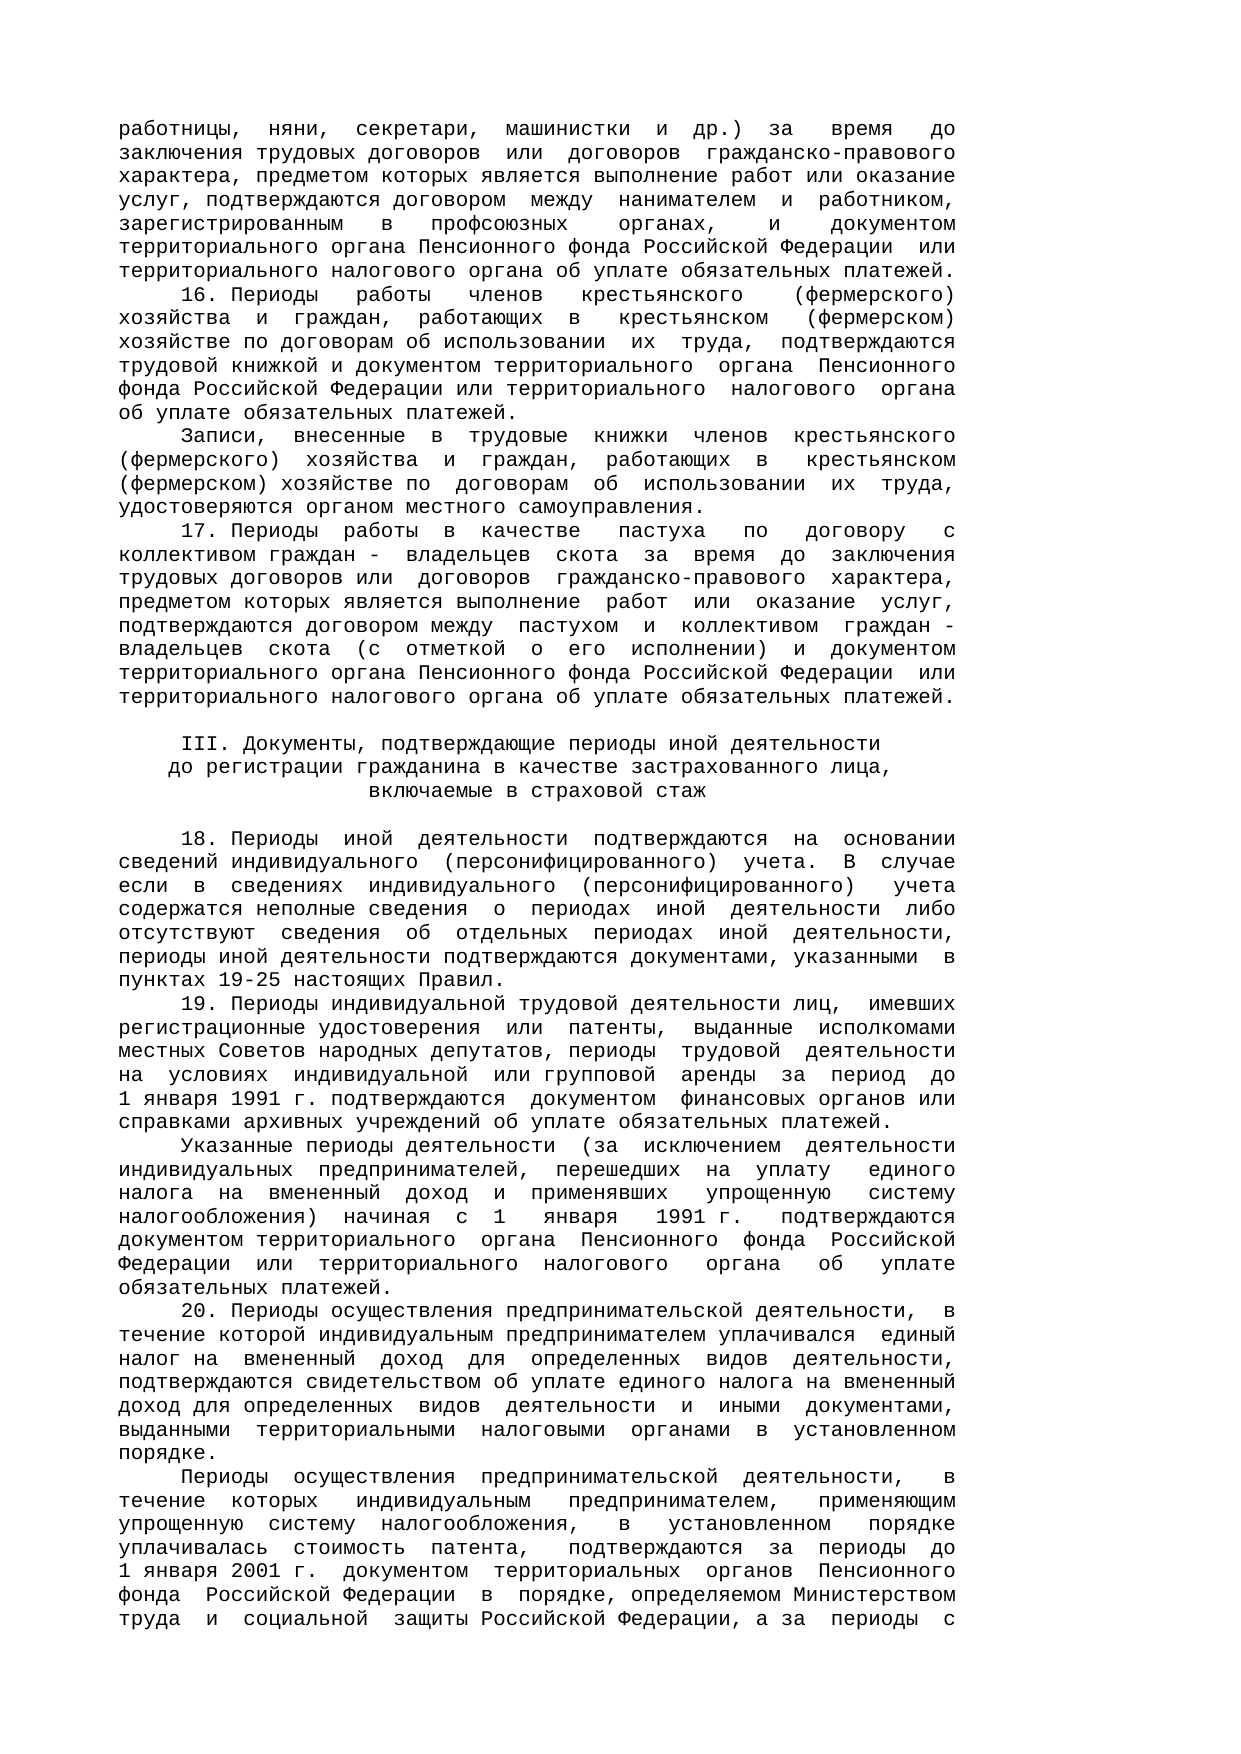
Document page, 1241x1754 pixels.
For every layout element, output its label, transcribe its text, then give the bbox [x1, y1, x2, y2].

text 16. Периоды работы членов крестьянского (фермерского) [118, 284, 1122, 307]
text трудовой книжкой и документом территориального органа Пенсионного [118, 354, 1122, 378]
text уплачивалась стоимость патента, подтверждаются за периоды до [118, 1537, 1122, 1561]
text 1 января 1991 г. подтверждаются документом финансовых органов или [118, 1088, 1122, 1111]
text если в сведениях индивидуального (персонифицированного) учета [118, 875, 1122, 898]
text территориального налогового органа об уплате обязательных платежей. [118, 260, 1122, 284]
text хозяйства и граждан, работающих в крестьянском (фермерском) [118, 307, 1122, 331]
text Периоды осуществления предпринимательской деятельности, в [118, 1466, 1122, 1489]
text 17. Периоды работы в качестве пастуха по договору с [118, 520, 1122, 544]
text хозяйстве по договорам об использовании их труда, подтверждаются [118, 331, 1122, 354]
text выданными территориальными налоговыми органами в установленном [118, 1419, 1122, 1442]
text подтверждаются договором между пастухом и коллективом граждан - [118, 615, 1122, 638]
text индивидуальных предпринимателей, перешедших на уплату единого [118, 1158, 1122, 1182]
text документом территориального органа Пенсионного фонда Российской [118, 1229, 1122, 1253]
text Записи, внесенные в трудовые книжки членов крестьянского [118, 426, 1122, 449]
text Указанные периоды деятельности (за исключением деятельности [118, 1135, 1122, 1158]
text обязательных платежей. [118, 1277, 1122, 1300]
text порядке. [118, 1442, 1122, 1466]
text зарегистрированным в профсоюзных органах, и документом [118, 213, 1122, 236]
text услуг, подтверждаются договором между нанимателем и работником, [118, 189, 1122, 213]
text течение которых индивидуальным предпринимателем, применяющим [118, 1489, 1122, 1513]
text справками архивных учреждений об уплате обязательных платежей. [118, 1111, 1122, 1135]
text владельцев скота (с отметкой о его исполнении) и документом [118, 638, 1122, 662]
text пунктах 19-25 настоящих Правил. [118, 969, 1122, 993]
text включаемые в страховой стаж [118, 780, 1122, 804]
text характера, предметом которых является выполнение работ или оказание [118, 165, 1122, 189]
text местных Советов народных депутатов, периоды трудовой деятельности [118, 1040, 1122, 1064]
text (фермерском) хозяйстве по договорам об использовании их труда, [118, 473, 1122, 496]
text содержатся неполные сведения о периодах иной деятельности либо [118, 898, 1122, 922]
text III. Документы, подтверждающие периоды иной деятельности [118, 733, 1122, 757]
text об уплате обязательных платежей. [118, 402, 1122, 426]
text Федерации или территориального налогового органа об уплате [118, 1253, 1122, 1277]
text упрощенную систему налогообложения, в установленном порядке [118, 1513, 1122, 1537]
text труда и социальной защиты Российской Федерации, а за периоды с [118, 1608, 1122, 1631]
text сведений индивидуального (персонифицированного) учета. В случае [118, 851, 1122, 875]
text 1 января 2001 г. документом территориальных органов Пенсионного [118, 1561, 1122, 1584]
text регистрационные удостоверения или патенты, выданные исполкомами [118, 1017, 1122, 1040]
text налог на вмененный доход для определенных видов деятельности, [118, 1348, 1122, 1371]
text 19. Периоды индивидуальной трудовой деятельности лиц, имевших [118, 993, 1122, 1017]
text предметом которых является выполнение работ или оказание услуг, [118, 591, 1122, 615]
text территориального налогового органа об уплате обязательных платежей. [118, 686, 1122, 709]
text доход для определенных видов деятельности и иными документами, [118, 1395, 1122, 1419]
text (фермерского) хозяйства и граждан, работающих в крестьянском [118, 449, 1122, 473]
text налога на вмененный доход и применявших упрощенную систему [118, 1182, 1122, 1206]
text территориального органа Пенсионного фонда Российской Федерации или [118, 236, 1122, 260]
text течение которой индивидуальным предпринимателем уплачивался единый [118, 1324, 1122, 1348]
text фонда Российской Федерации в порядке, определяемом Министерством [118, 1584, 1122, 1608]
text работницы, няни, секретари, машинистки и др.) за время до [118, 118, 1122, 142]
text периоды иной деятельности подтверждаются документами, указанными в [118, 946, 1122, 969]
text фонда Российской Федерации или территориального налогового органа [118, 378, 1122, 402]
text удостоверяются органом местного самоуправления. [118, 496, 1122, 520]
text трудовых договоров или договоров гражданско-правового характера, [118, 567, 1122, 591]
text до регистрации гражданина в качестве застрахованного лица, [118, 757, 1122, 780]
text 20. Периоды осуществления предпринимательской деятельности, в [118, 1300, 1122, 1324]
text 18. Периоды иной деятельности подтверждаются на основании [118, 827, 1122, 851]
text подтверждаются свидетельством об уплате единого налога на вмененный [118, 1371, 1122, 1395]
text территориального органа Пенсионного фонда Российской Федерации или [118, 662, 1122, 686]
text коллективом граждан - владельцев скота за время до заключения [118, 544, 1122, 567]
text на условиях индивидуальной или групповой аренды за период до [118, 1064, 1122, 1088]
text отсутствуют сведения об отдельных периодах иной деятельности, [118, 922, 1122, 946]
text налогообложения) начиная с 1 января 1991 г. подтверждаются [118, 1206, 1122, 1229]
text заключения трудовых договоров или договоров гражданско-правового [118, 142, 1122, 165]
